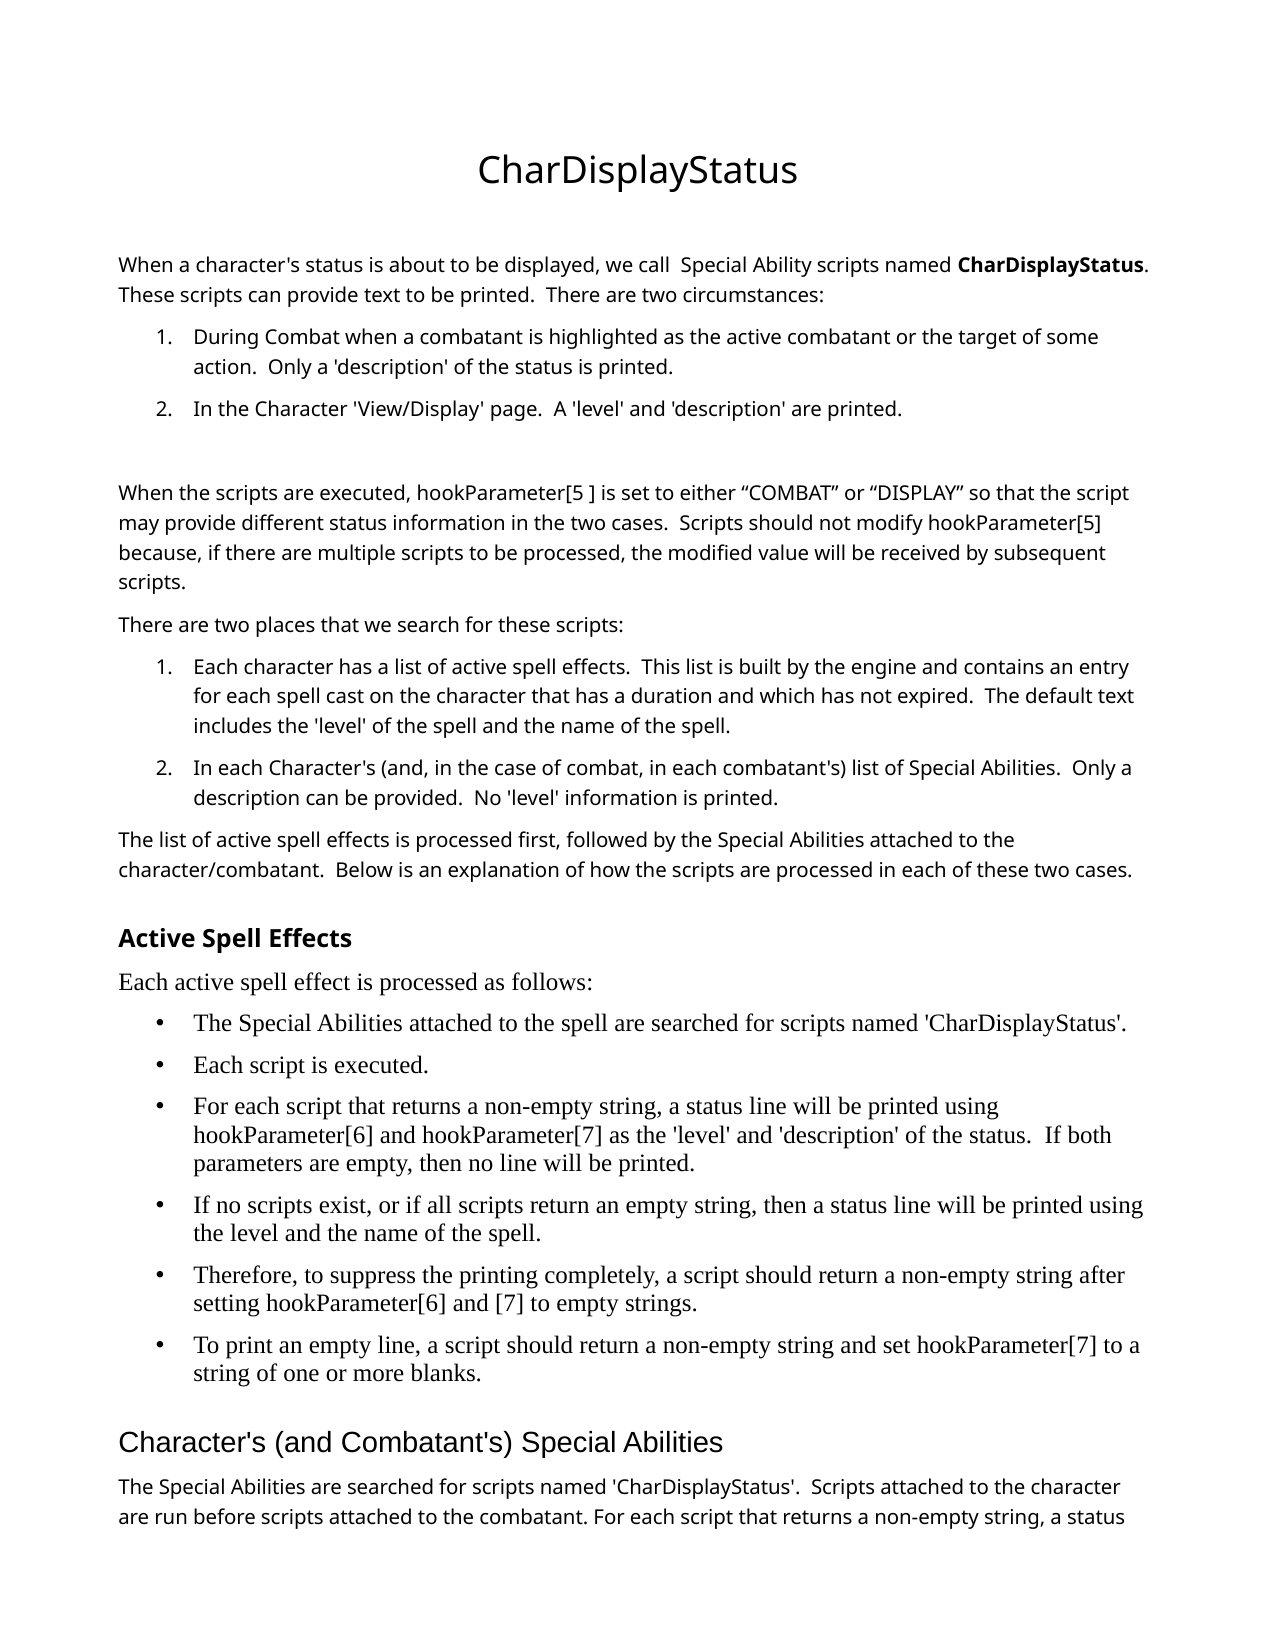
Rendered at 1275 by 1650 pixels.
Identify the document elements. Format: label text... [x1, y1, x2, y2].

text When a character's status is about to be displayed, we call Special Ability scripts named CharDisplayStatus. These scripts can provide text to be printed. There are two circumstances: [118, 249, 1157, 308]
text Each active spell effect is processed as follows: [118, 967, 1157, 996]
list For each script that returns a non-empty string, a status line will be printed using hookParameter[6] and hookParameter[7] as the 'level' and 'description' of the status. If both parameters are empty, then no line will be printed. [156, 1091, 1157, 1177]
list If no scripts exist, or if all scripts return an empty string, then a status line will be printed using the level and the name of the spell. [156, 1190, 1157, 1247]
list In the Character 'View/Display' page. A 'level' and 'description' are printed. [156, 393, 1157, 422]
list Each character has a list of active spell effects. This list is built by the engine and contains an entry for each spell cast on the character that has a duration and which has not expired. The default text includes the 'level' of the spell and the name of the spell. [156, 650, 1157, 739]
list Each script is executed. [156, 1050, 1157, 1078]
list Therefore, to suppress the printing completely, a script should return a non-empty string after setting hookParameter[6] and [7] to empty strings. [156, 1260, 1157, 1317]
text There are two places that we search for these scripts: [118, 608, 1157, 638]
text When the scripts are executed, hookParameter[5 ] is set to either “COMBAT” or “DISPLAY” so that the script may provide different status information in the two cases. Scripts should not modify hookParameter[5] because, if there are multiple scripts to be processed, the modified value will be received by subsequent scripts. [118, 477, 1157, 596]
list During Combat when a combatant is highlighted as the active combatant or the target of some action. Only a 'description' of the status is printed. [156, 321, 1157, 380]
list The Special Abilities attached to the spell are searched for scripts named 'CharDisplayStatus'. [156, 1008, 1157, 1037]
list In each Character's (and, in the case of combat, in each combatant's) list of Special Abilities. Only a description can be provided. No 'level' information is printed. [156, 752, 1157, 811]
subtitle Active Spell Effects [118, 921, 1157, 955]
list To print an empty line, a script should return a non-empty string and set hookParameter[7] to a string of one or more blanks. [156, 1330, 1157, 1387]
text The Special Abilities are searched for scripts named 'CharDisplayStatus'. Scripts attached to the character are run before scripts attached to the combatant. For each script that returns a non-empty string, a status [118, 1471, 1157, 1530]
text The list of active spell effects is processed first, followed by the Special Abilities attached to the character/combatant. Below is an explanation of how the scripts are processed in each of these two cases. [118, 824, 1157, 883]
subtitle Character's (and Combatant's) Special Abilities [118, 1425, 1157, 1458]
subtitle CharDisplayStatus [118, 143, 1157, 194]
